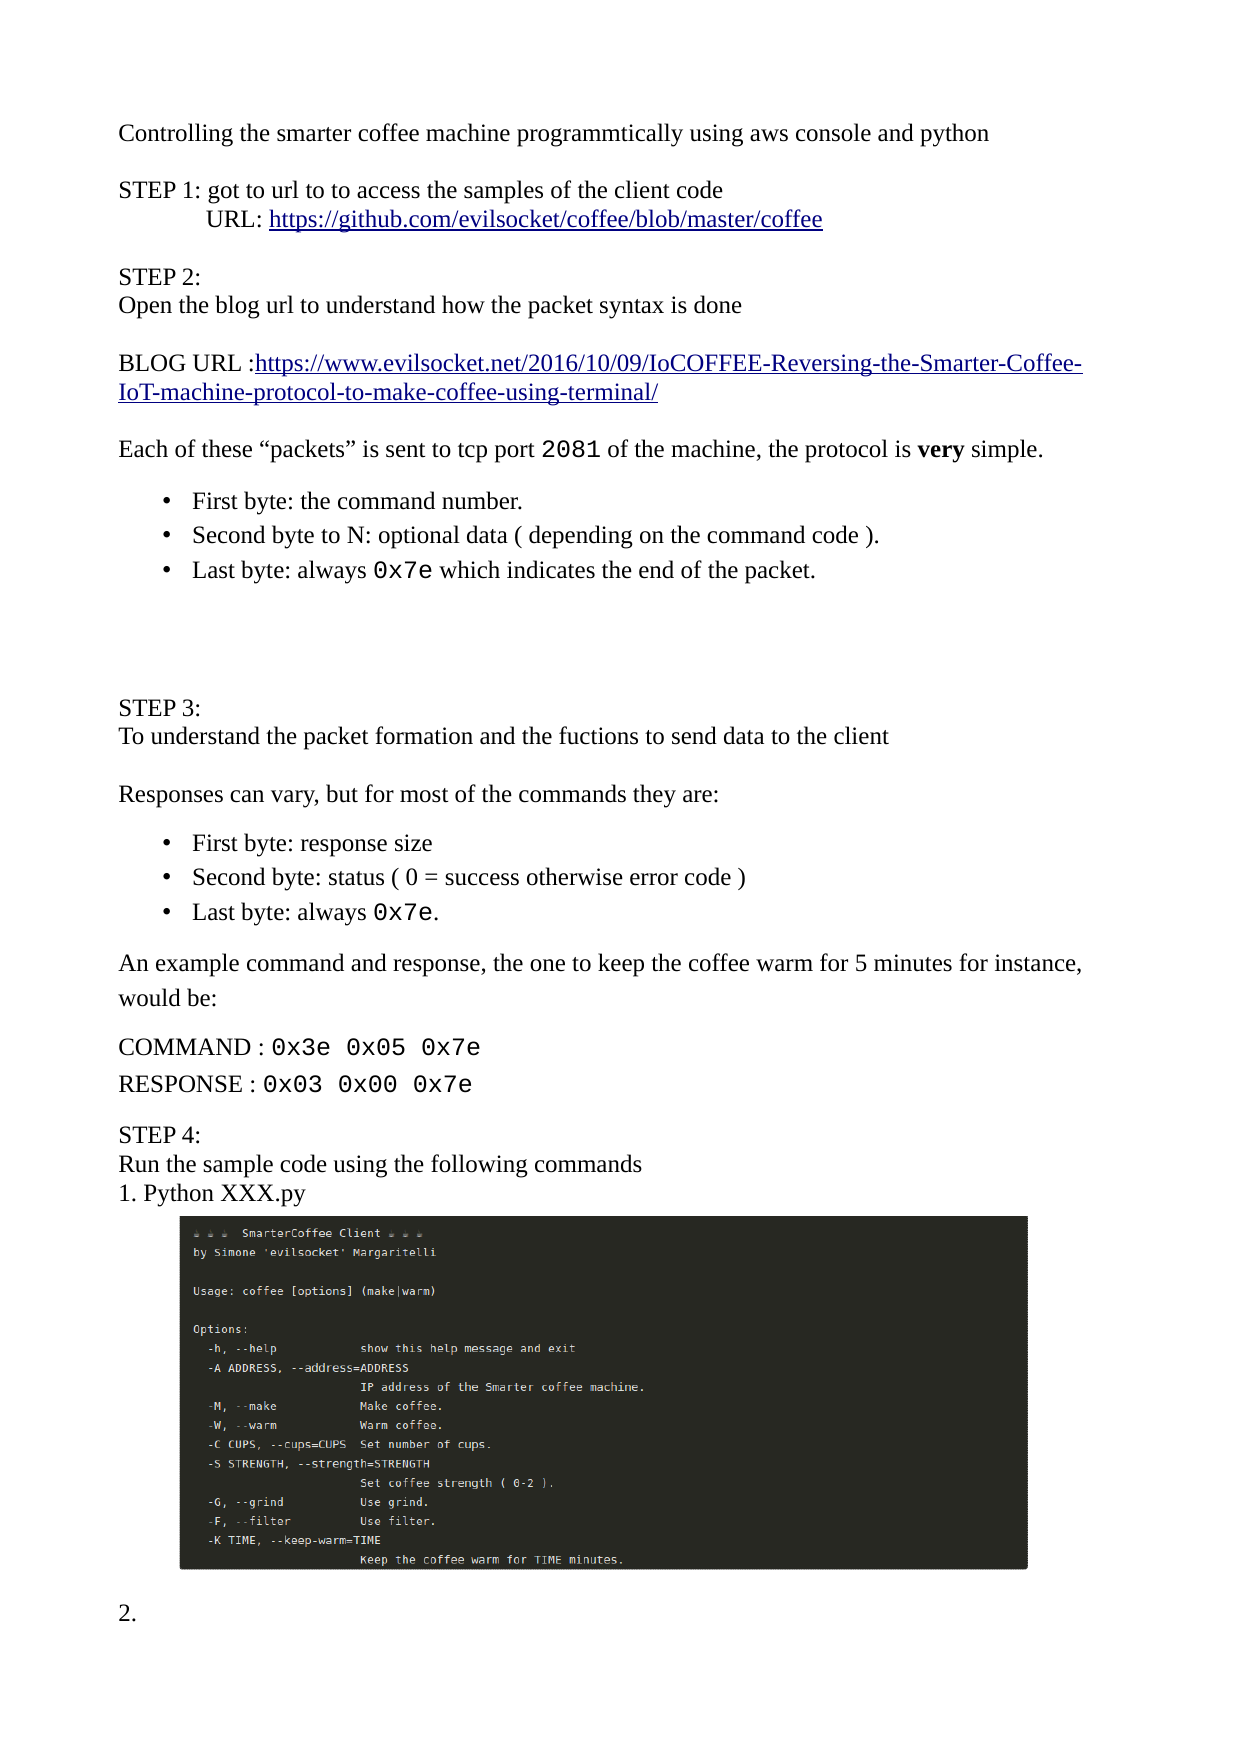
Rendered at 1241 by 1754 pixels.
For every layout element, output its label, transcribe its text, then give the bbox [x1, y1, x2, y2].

text 2. [118, 1598, 1122, 1627]
list Second byte: status ( 0 = success otherwise error code ) [162, 862, 1122, 891]
text Each of these “packets” is sent to tcp port 2081 of the machine, the protocol is very simple. [118, 434, 1122, 465]
text Controlling the smarter coffee machine programmtically using aws console and python [118, 118, 1122, 147]
text Open the blog url to understand how the packet syntax is done [118, 291, 1122, 319]
text 1. Python XXX.py [118, 1178, 1122, 1206]
text Run the sample code using the following commands [118, 1149, 1122, 1178]
list Last byte: always 0x7e which indicates the end of the packet. [162, 555, 1122, 586]
text URL: https://github.com/evilsocket/coffee/blob/master/coffee [118, 204, 1122, 233]
list First byte: response size [162, 828, 1122, 857]
text STEP 2: [118, 262, 1122, 291]
text To understand the packet formation and the fuctions to send data to the client [118, 721, 1122, 750]
text STEP 3: [118, 693, 1122, 721]
list First byte: the command number. [162, 486, 1122, 515]
text Responses can vary, but for most of the commands they are: [118, 779, 1122, 808]
text STEP 4: [118, 1120, 1122, 1149]
picture [179, 1216, 1030, 1570]
text BLOG URL :https://www.evilsocket.net/2016/10/09/IoCOFFEE-Reversing-the-Smarter-Coffee-IoT-machine-protocol-to-make-coffee-using-terminal/ [118, 348, 1122, 406]
text An example command and response, the one to keep the coffee warm for 5 minutes for instance, would be: [118, 948, 1122, 1012]
list Last byte: always 0x7e. [162, 897, 1122, 928]
text COMMAND : 0x3e 0x05 0x7e RESPONSE : 0x03 0x00 0x7e [118, 1032, 1122, 1099]
text STEP 1: got to url to to access the samples of the client code [118, 176, 1122, 204]
list Second byte to N: optional data ( depending on the command code ). [162, 520, 1122, 549]
